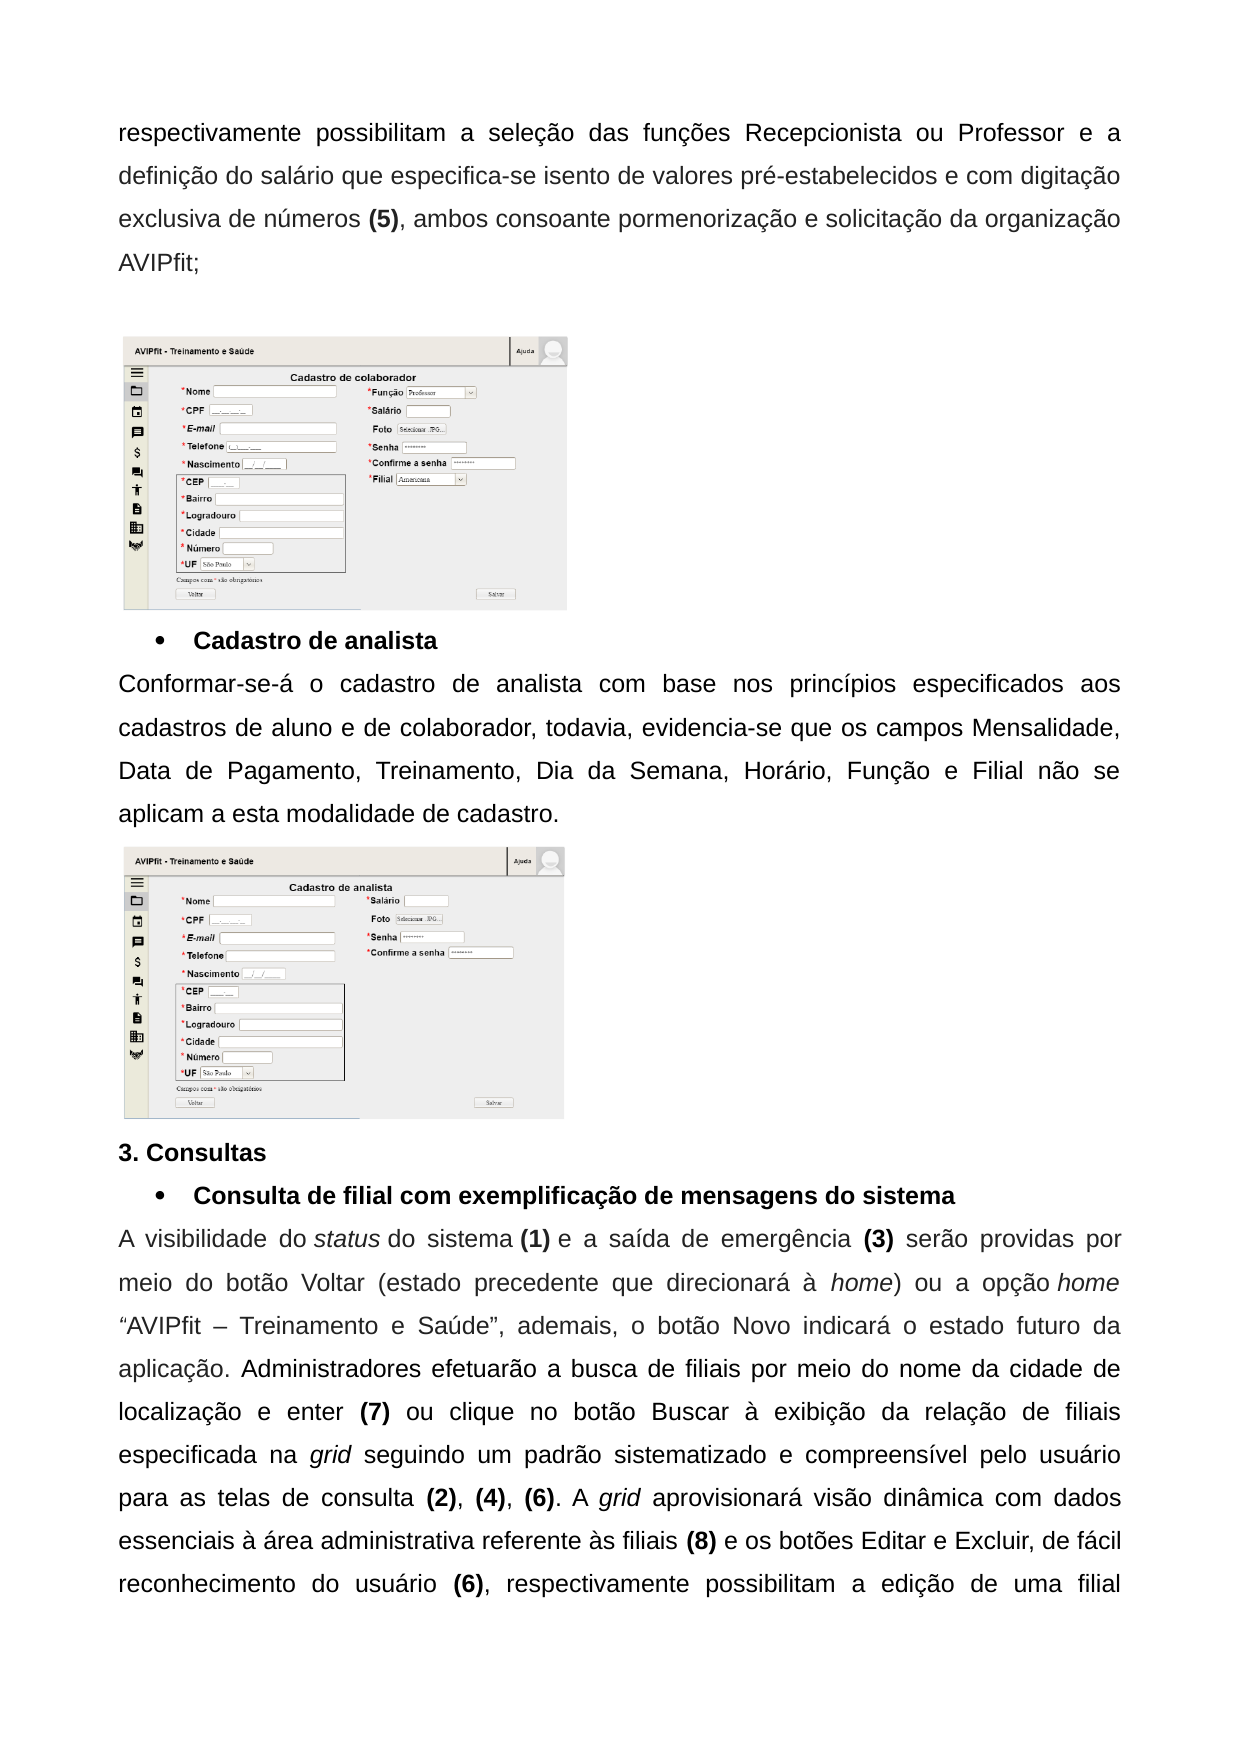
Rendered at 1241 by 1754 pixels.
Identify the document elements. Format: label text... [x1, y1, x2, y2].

text 3. Consultas [118, 1138, 1122, 1167]
list Consulta de filial com exemplificação de mensagens do sistema [156, 1181, 1122, 1210]
text respectivamente possibilitam a seleção das funções Recepcionista ou Professor e a definição do salário que especifica-se isento de valores pré-estabelecidos e com digitação exclusiva de números (5), ambos consoante pormenorização e solicitação da organização AVIPfit; [118, 118, 1122, 276]
text A visibilidade do status do sistema (1) e a saída de emergência (3) serão providas por meio do botão Voltar (estado precedente que direcionará à home) ou a opção home “AVIPfit – Treinamento e Saúde”, ademais, o botão Novo indicará o estado futuro da aplicação. Administradores efetuarão a busca de filiais por meio do nome da cidade de localização e enter (7) ou clique no botão Buscar à exibição da relação de filiais especificada na grid seguindo um padrão sistematizado e compreensível pelo usuário para as telas de consulta (2), (4), (6). A grid aprovisionará visão dinâmica com dados essenciais à área administrativa referente às filiais (8) e os botões Editar e Excluir, de fácil reconhecimento do usuário (6), respectivamente possibilitam a edição de uma filial [118, 1224, 1122, 1598]
list Cadastro de analista [156, 626, 1122, 655]
text Conformar-se-á o cadastro de analista com base nos princípios especificados aos cadastros de aluno e de colaborador, todavia, evidencia-se que os campos Mensalidade, Data de Pagamento, Treinamento, Dia da Semana, Horário, Função e Filial não se aplicam a esta modalidade de cadastro. [118, 669, 1122, 828]
